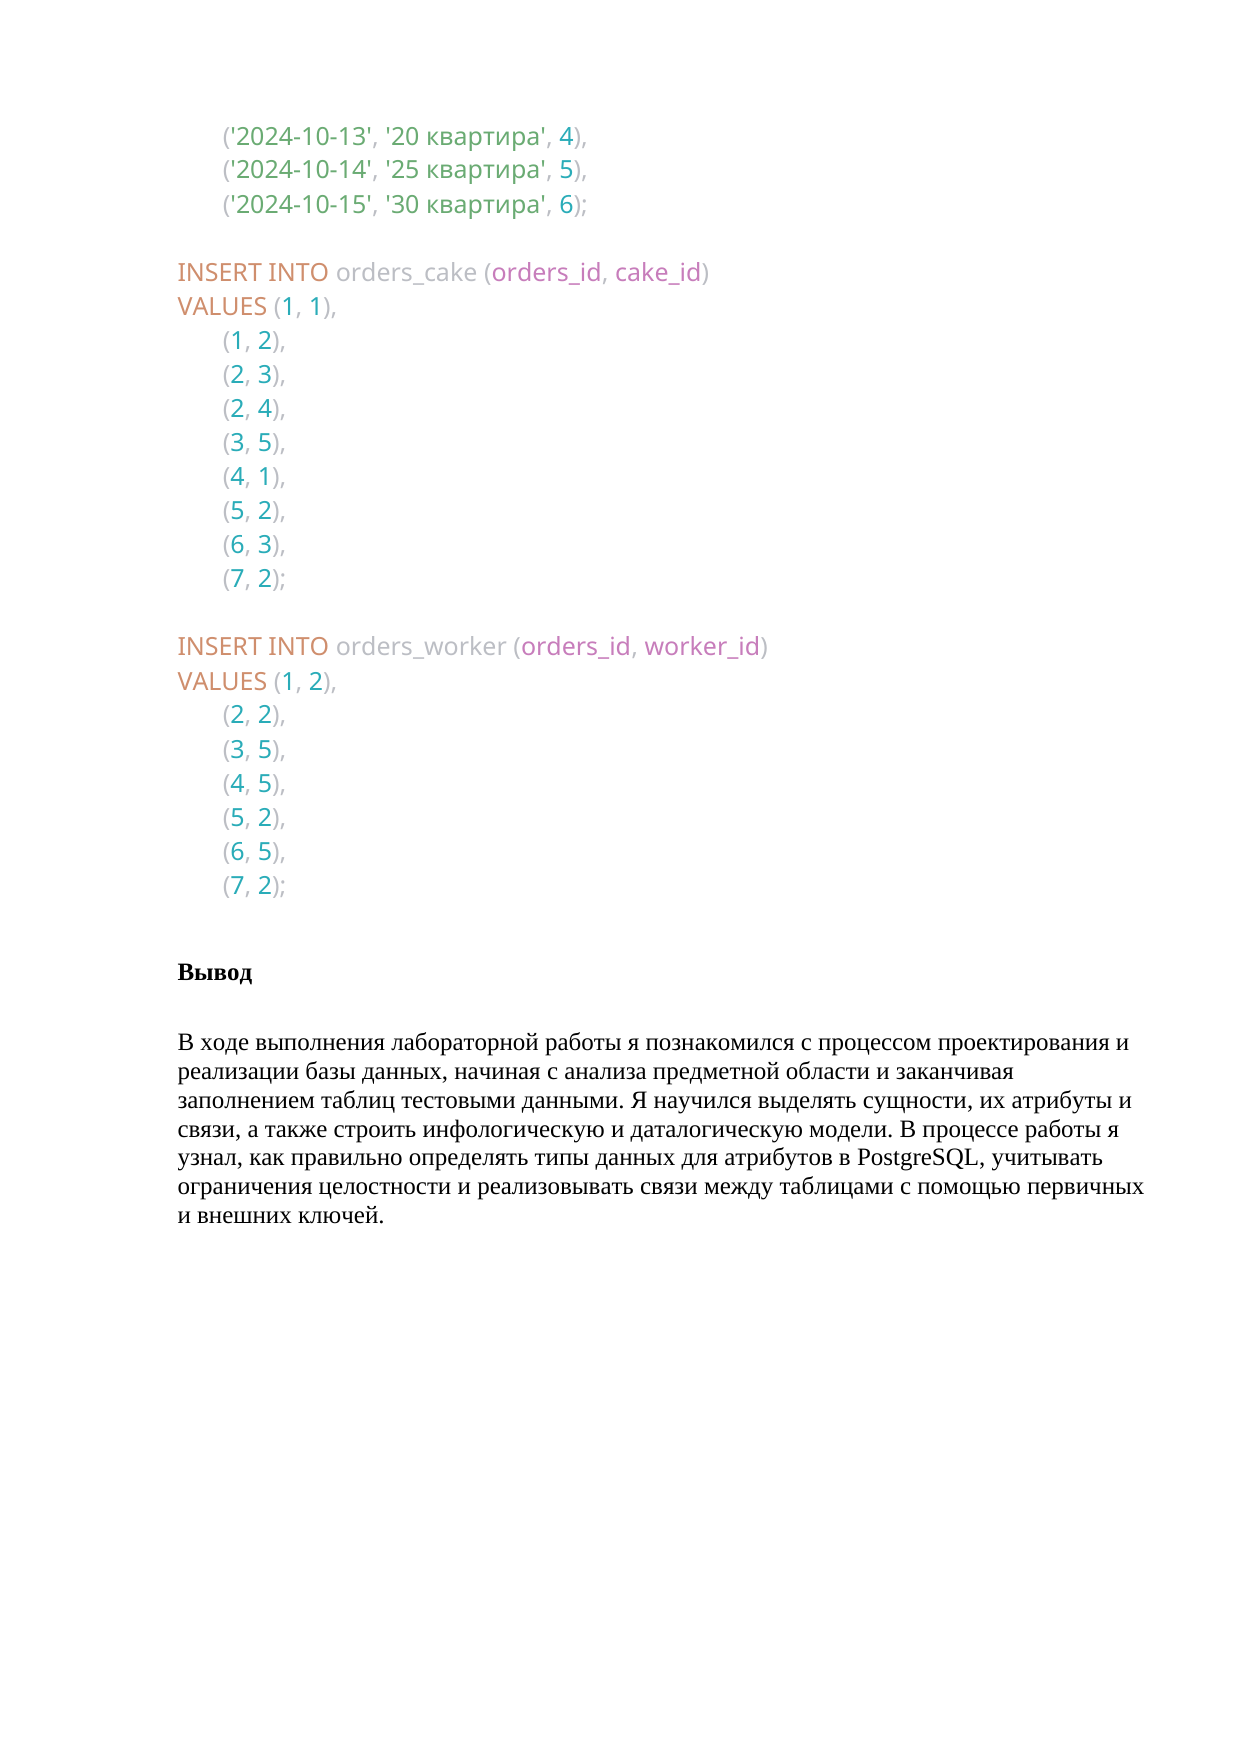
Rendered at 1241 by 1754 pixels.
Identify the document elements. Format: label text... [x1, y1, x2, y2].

subtitle Вывод [177, 957, 1152, 986]
text ('2024-10-13', '20 квартира', 4), ('2024-10-14', '25 квартира', 5), ('2024-10-15', '30 квартира', 6); INSERT INTO orders_cake (orders_id, cake_id) VALUES (1, 1), (1, 2), (2, 3), (2, 4), (3, 5), (4, 1), (5, 2), (6, 3), (7, 2); INSERT INTO orders_worker (orders_id, worker_id) VALUES (1, 2), (2, 2), (3, 5), (4, 5), (5, 2), (6, 5), (7, 2); [177, 118, 1152, 902]
text В ходе выполнения лабораторной работы я познакомился с процессом проектирования и реализации базы данных, начиная с анализа предметной области и заканчивая заполнением таблиц тестовыми данными. Я научился выделять сущности, их атрибуты и связи, а также строить инфологическую и даталогическую модели. В процессе работы я узнал, как правильно определять типы данных для атрибутов в PostgreSQL, учитывать ограничения целостности и реализовывать связи между таблицами с помощью первичных и внешних ключей. [177, 1027, 1152, 1229]
